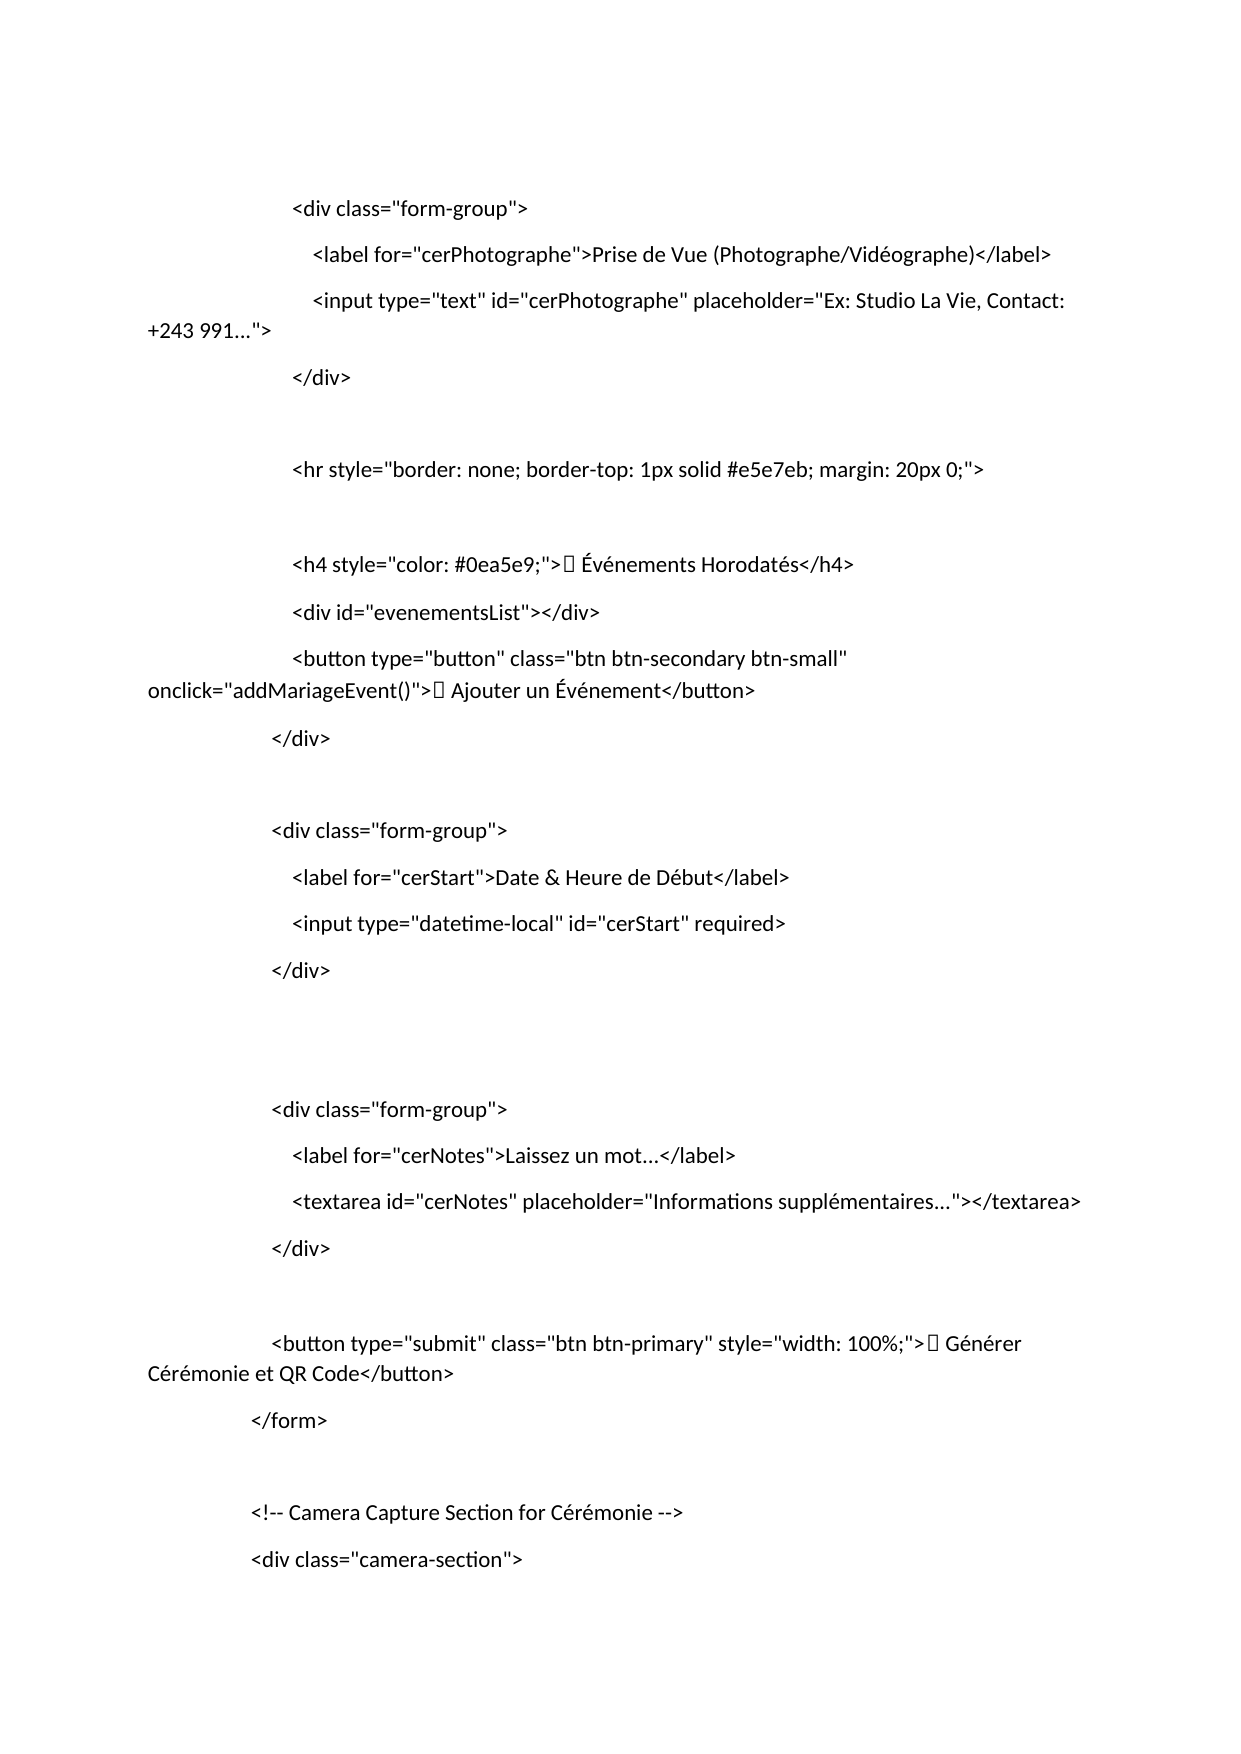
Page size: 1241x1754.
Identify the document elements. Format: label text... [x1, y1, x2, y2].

text </div> [148, 363, 1093, 391]
text <div class="form-group"> [148, 194, 1093, 222]
text <button type="submit" class="btn btn-primary" style="width: 100%;">🎫 Générer Cérémonie et QR Code</button> [148, 1327, 1093, 1387]
text <label for="cerPhotographe">Prise de Vue (Photographe/Vidéographe)</label> [148, 240, 1093, 268]
text </div> [148, 956, 1093, 984]
text <hr style="border: none; border-top: 1px solid #e5e7eb; margin: 20px 0;"> [148, 455, 1093, 483]
text <!-- Camera Capture Section for Cérémonie --> [148, 1498, 1093, 1527]
text <textarea id="cerNotes" placeholder="Informations supplémentaires..."></textarea> [148, 1187, 1093, 1216]
text <div class="form-group"> [148, 817, 1093, 845]
text <h4 style="color: #0ea5e9;">⏰ Événements Horodatés</h4> [148, 548, 1093, 579]
text <div id="evenementsList"></div> [148, 598, 1093, 626]
text </form> [148, 1406, 1093, 1434]
text </div> [148, 724, 1093, 752]
text <div class="form-group"> [148, 1095, 1093, 1123]
text <label for="cerNotes">Laissez un mot...</label> [148, 1141, 1093, 1169]
text <input type="datetime-local" id="cerStart" required> [148, 909, 1093, 937]
text <label for="cerStart">Date & Heure de Début</label> [148, 863, 1093, 891]
text <input type="text" id="cerPhotographe" placeholder="Ex: Studio La Vie, Contact: +243 991..."> [148, 287, 1093, 344]
text <button type="button" class="btn btn-secondary btn-small" onclick="addMariageEvent()">➕ Ajouter un Événement</button> [148, 644, 1093, 705]
text <div class="camera-section"> [148, 1545, 1093, 1573]
text </div> [148, 1234, 1093, 1262]
